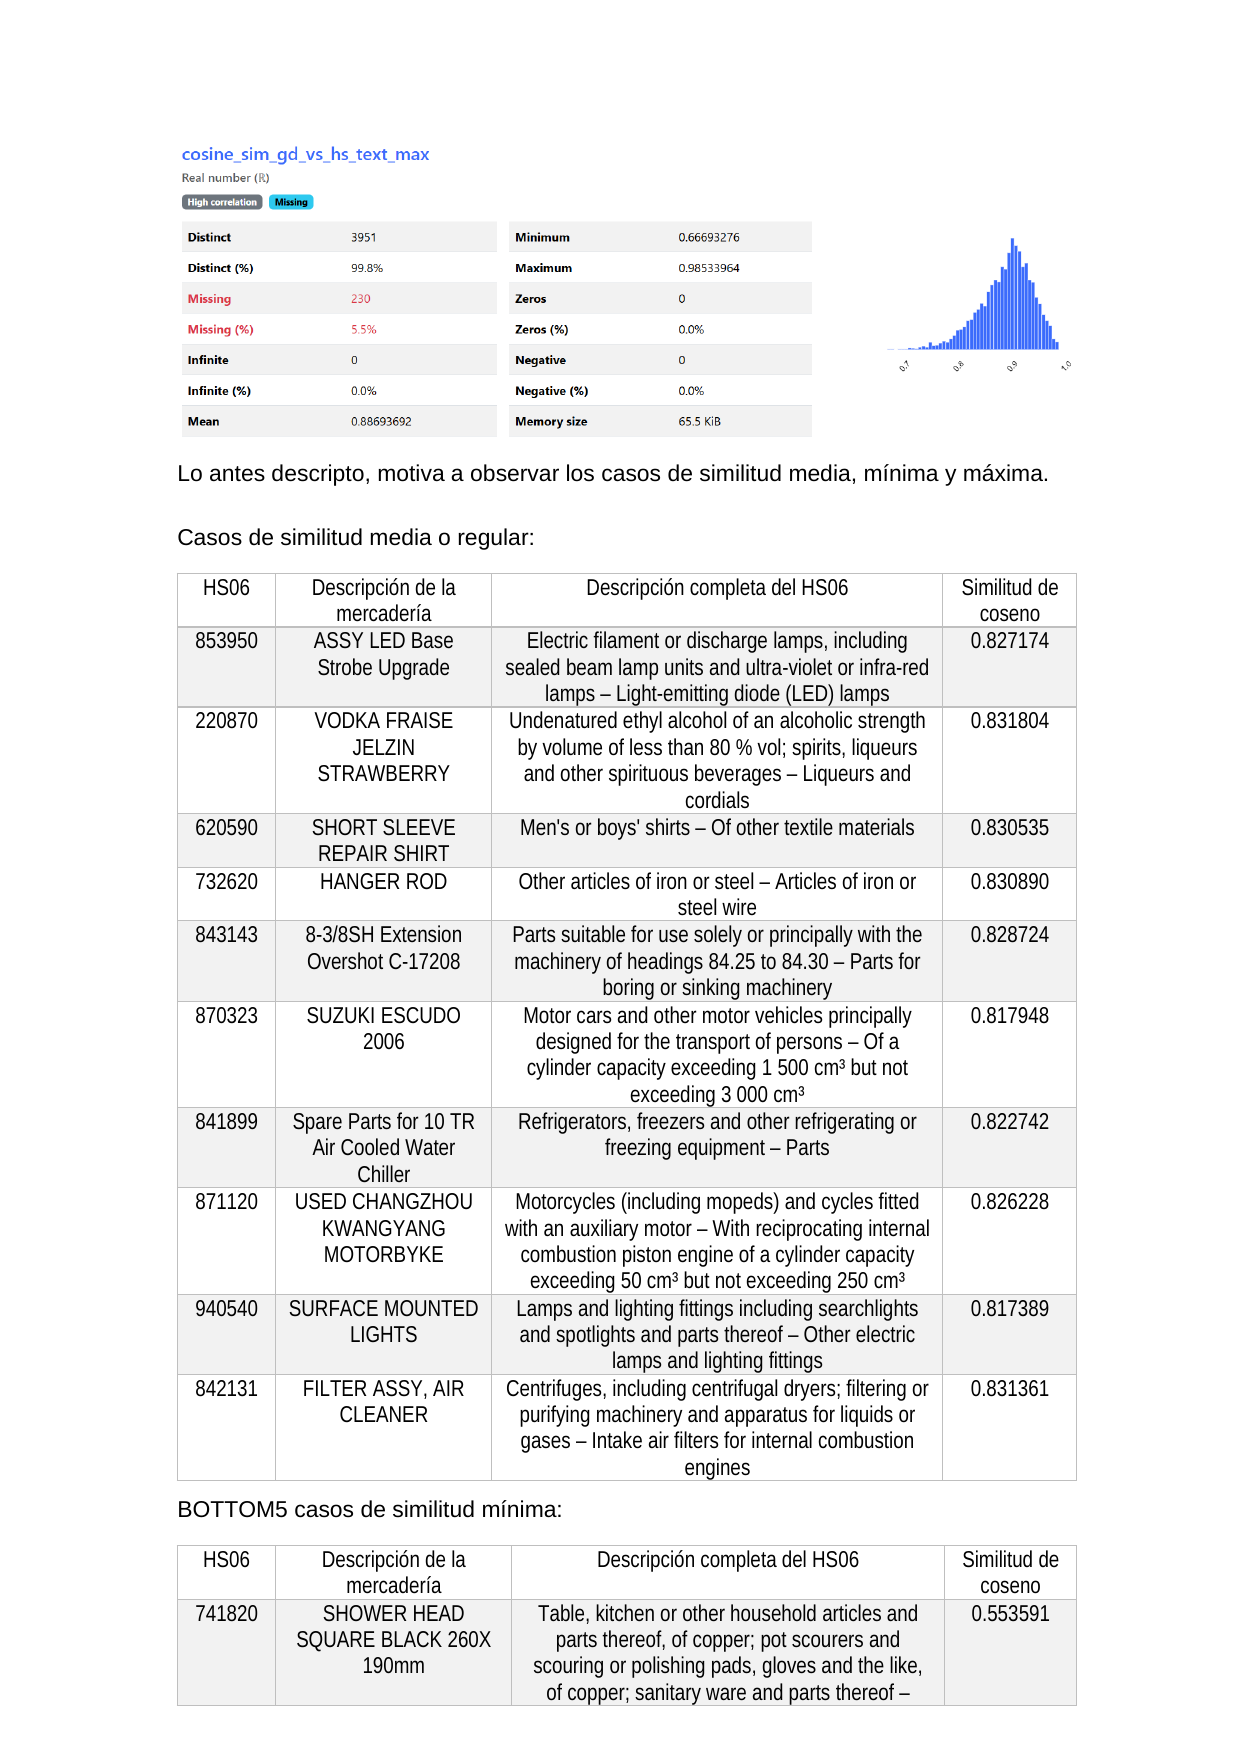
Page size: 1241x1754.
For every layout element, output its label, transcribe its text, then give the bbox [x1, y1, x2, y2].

table_cell Parts suitable for use solely or principally with the machinery of headings 84.25 to 84.30 – Parts for boring or sinking machinery [492, 921, 942, 1001]
table_cell 0.831361 [943, 1375, 1076, 1480]
table_cell SHOWER HEAD SQUARE BLACK 260X 190mm [276, 1600, 511, 1705]
table_cell Centrifuges, including centrifugal dryers; filtering or purifying machinery and apparatus for liquids or gases – Intake air filters for internal combustion engines [492, 1375, 942, 1480]
table_cell 8-3/8SH Extension Overshot C-17208 [276, 921, 491, 1001]
table_header Descripción completa del HS06 [492, 574, 942, 626]
table_cell 0.817948 [943, 1002, 1076, 1107]
table_header Similitud de coseno [945, 1546, 1076, 1599]
table_cell 871120 [178, 1188, 275, 1293]
table_cell 620590 [178, 814, 275, 867]
text Lo antes descripto, motiva a observar los casos de similitud media, mínima y máxima. [177, 460, 1078, 486]
table_cell 842131 [178, 1375, 275, 1480]
table_cell Men's or boys' shirts – Of other textile materials [492, 814, 942, 867]
table_cell VODKA FRAISE JELZIN STRAWBERRY [276, 708, 491, 813]
table_cell Lamps and lighting fittings including searchlights and spotlights and parts thereof – Other electric lamps and lighting fittings [492, 1295, 942, 1374]
text Casos de similitud media o regular: [177, 524, 1078, 550]
table_cell 0.822742 [943, 1108, 1076, 1187]
table_header Descripción completa del HS06 [512, 1546, 944, 1599]
table_cell 220870 [178, 708, 275, 813]
table_cell 0.827174 [943, 628, 1076, 706]
table_header Descripción de la mercadería [276, 574, 491, 626]
table_cell 0.831804 [943, 708, 1076, 813]
table_cell Table, kitchen or other household articles and parts thereof, of copper; pot scourers and scouring or polishing pads, gloves and the like, of copper; sanitary ware and parts thereof – [512, 1600, 944, 1705]
table_cell ASSY LED Base Strobe Upgrade [276, 628, 491, 706]
table_cell 732620 [178, 868, 275, 920]
table_cell Other articles of iron or steel – Articles of iron or steel wire [492, 868, 942, 920]
table_cell Electric filament or discharge lamps, including sealed beam lamp units and ultra-violet or infra-red lamps – Light-emitting diode (LED) lamps [492, 628, 942, 706]
table_cell Motor cars and other motor vehicles principally designed for the transport of persons – Of a cylinder capacity exceeding 1 500 cm³ but not exceeding 3 000 cm³ [492, 1002, 942, 1107]
table_cell 0.830535 [943, 814, 1076, 867]
table_cell 0.830890 [943, 868, 1076, 920]
table_cell 0.828724 [943, 921, 1076, 1001]
table_cell SURFACE MOUNTED LIGHTS [276, 1295, 491, 1374]
table_cell USED CHANGZHOU KWANGYANG MOTORBYKE [276, 1188, 491, 1293]
table_header Descripción de la mercadería [276, 1546, 511, 1599]
table_cell HANGER ROD [276, 868, 491, 920]
table_cell 870323 [178, 1002, 275, 1107]
table_cell 940540 [178, 1295, 275, 1374]
table_header HS06 [178, 574, 275, 626]
table_cell 843143 [178, 921, 275, 1001]
table_cell 841899 [178, 1108, 275, 1187]
text BOTTOM5 casos de similitud mínima: [177, 1496, 1078, 1522]
table_cell Refrigerators, freezers and other refrigerating or freezing equipment – Parts [492, 1108, 942, 1187]
picture [177, 143, 1078, 441]
table_header HS06 [178, 1546, 275, 1599]
table_header Similitud de coseno [943, 574, 1076, 626]
table_cell 741820 [178, 1600, 275, 1705]
table_cell Motorcycles (including mopeds) and cycles fitted with an auxiliary motor – With reciprocating internal combustion piston engine of a cylinder capacity exceeding 50 cm³ but not exceeding 250 cm³ [492, 1188, 942, 1293]
table_cell 853950 [178, 628, 275, 706]
table_cell 0.826228 [943, 1188, 1076, 1293]
table_cell 0.553591 [945, 1600, 1076, 1705]
table_cell Undenatured ethyl alcohol of an alcoholic strength by volume of less than 80 % vol; spirits, liqueurs and other spirituous beverages – Liqueurs and cordials [492, 708, 942, 813]
table_cell SHORT SLEEVE REPAIR SHIRT [276, 814, 491, 867]
table_cell FILTER ASSY, AIR CLEANER [276, 1375, 491, 1480]
table_cell 0.817389 [943, 1295, 1076, 1374]
table_cell SUZUKI ESCUDO 2006 [276, 1002, 491, 1107]
table_cell Spare Parts for 10 TR Air Cooled Water Chiller [276, 1108, 491, 1187]
